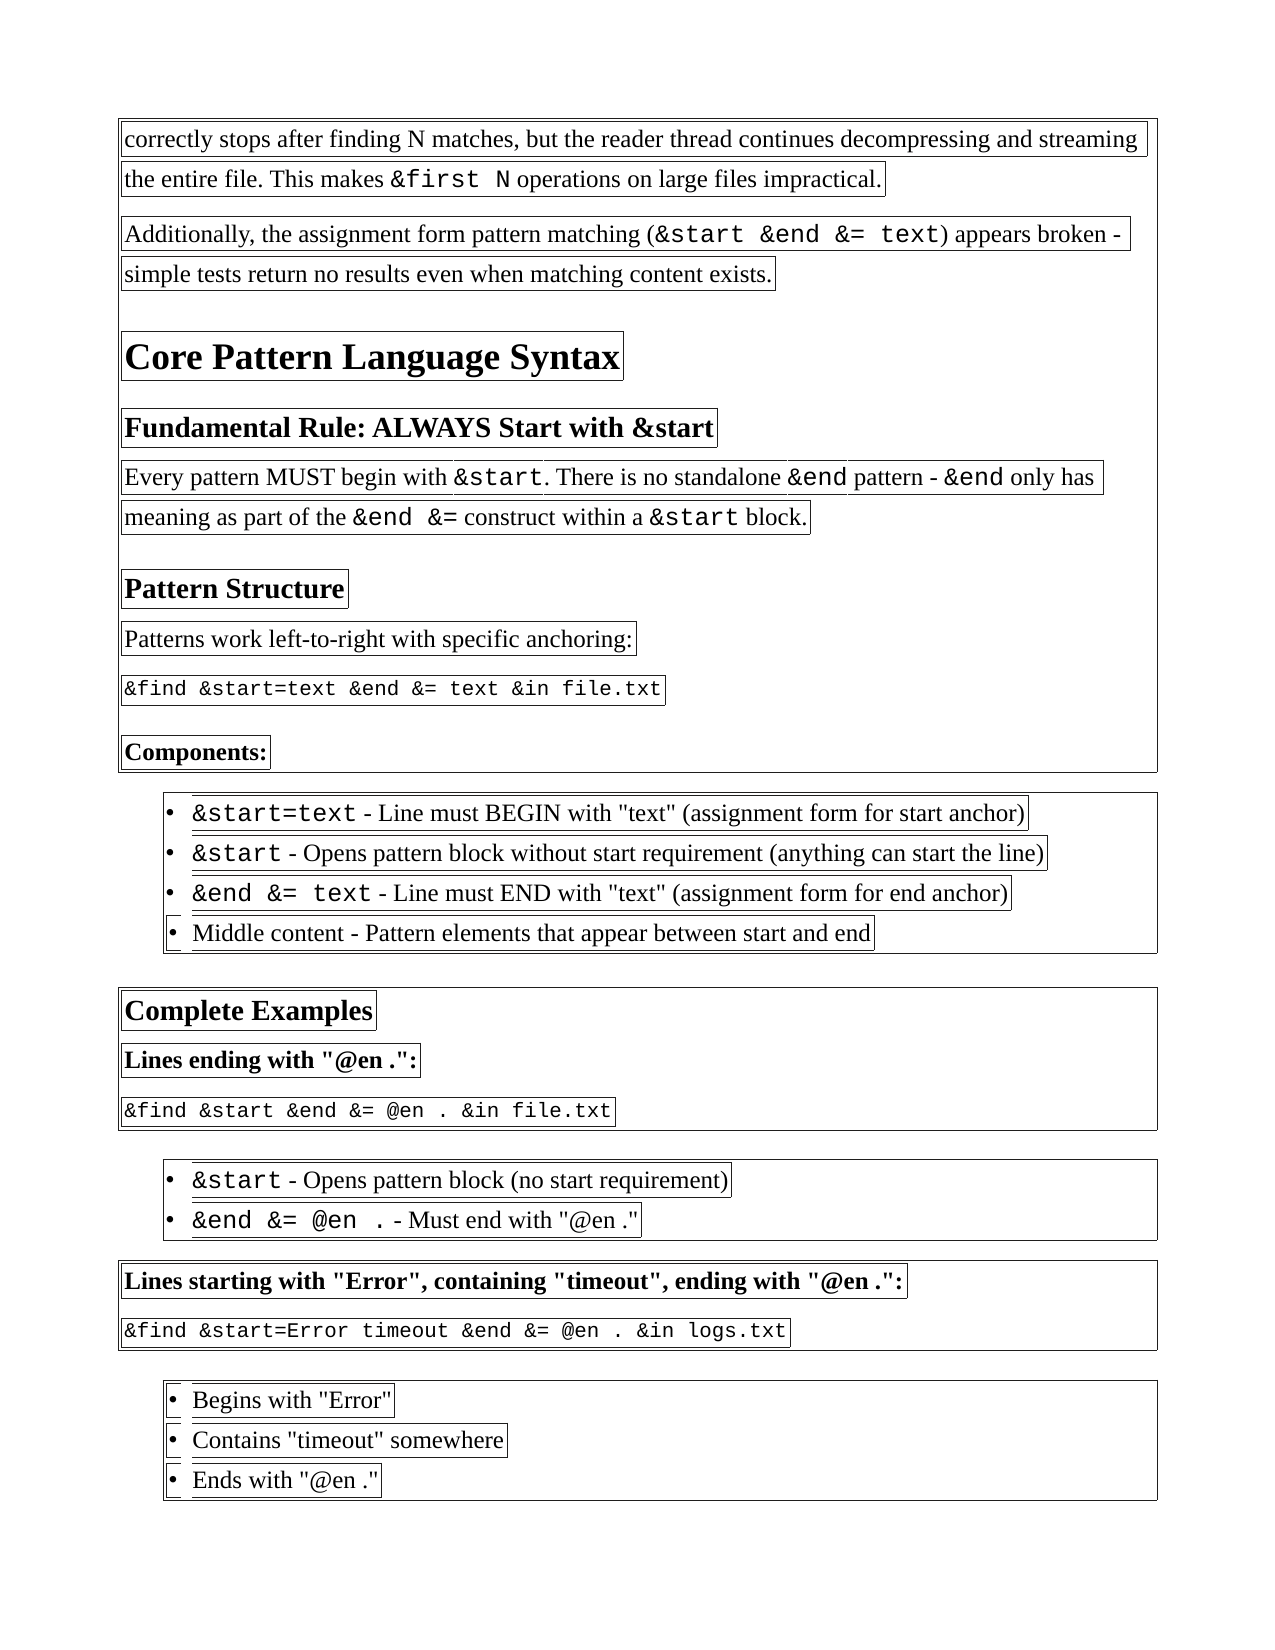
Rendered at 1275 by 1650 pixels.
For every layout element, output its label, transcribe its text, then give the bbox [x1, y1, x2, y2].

list &start - Opens pattern block (no start requirement) [164, 1160, 1157, 1197]
list Contains "timeout" somewhere [164, 1419, 1157, 1457]
text &find &start=Error timeout &end &= @en . &in logs.txt [119, 1314, 1157, 1350]
text &find &start=text &end &= text &in file.txt [119, 672, 1157, 705]
text &find &start &end &= @en . &in file.txt [119, 1094, 1157, 1130]
subtitle Complete Examples [119, 988, 1157, 1030]
list &start - Opens pattern block without start requirement (anything can start the line) [164, 832, 1157, 870]
list &end &= text - Line must END with "text" (assignment form for end anchor) [164, 872, 1157, 910]
text Patterns work left-to-right with specific anchoring: [119, 618, 1157, 656]
text Lines starting with "Error", containing "timeout", ending with "@en .": [119, 1261, 1157, 1298]
list Begins with "Error" [164, 1381, 1157, 1417]
subtitle Fundamental Rule: ALWAYS Start with &start [119, 404, 1157, 447]
list &end &= @en . - Must end with "@en ." [164, 1199, 1157, 1240]
list Ends with "@en ." [164, 1459, 1157, 1500]
text Additionally, the assignment form pattern matching (&start &end &= text) appears broken - simple tests return no results even when matching content exists. [119, 213, 1157, 291]
subtitle Core Pattern Language Syntax [119, 328, 1157, 380]
subtitle Pattern Structure [119, 566, 1157, 608]
text Lines ending with "@en .": [119, 1039, 1157, 1077]
text Every pattern MUST begin with &start. There is no standalone &end pattern - &end only has meaning as part of the &end &= construct within a &start block. [119, 456, 1157, 534]
list &start=text - Line must BEGIN with "text" (assignment form for start anchor) [164, 793, 1157, 830]
list Middle content - Pattern elements that appear between start and end [164, 912, 1157, 953]
text correctly stops after finding N matches, but the reader thread continues decompressing and streaming the entire file. This makes &first N operations on large files impractical. [119, 119, 1157, 196]
text Components: [119, 731, 1157, 772]
